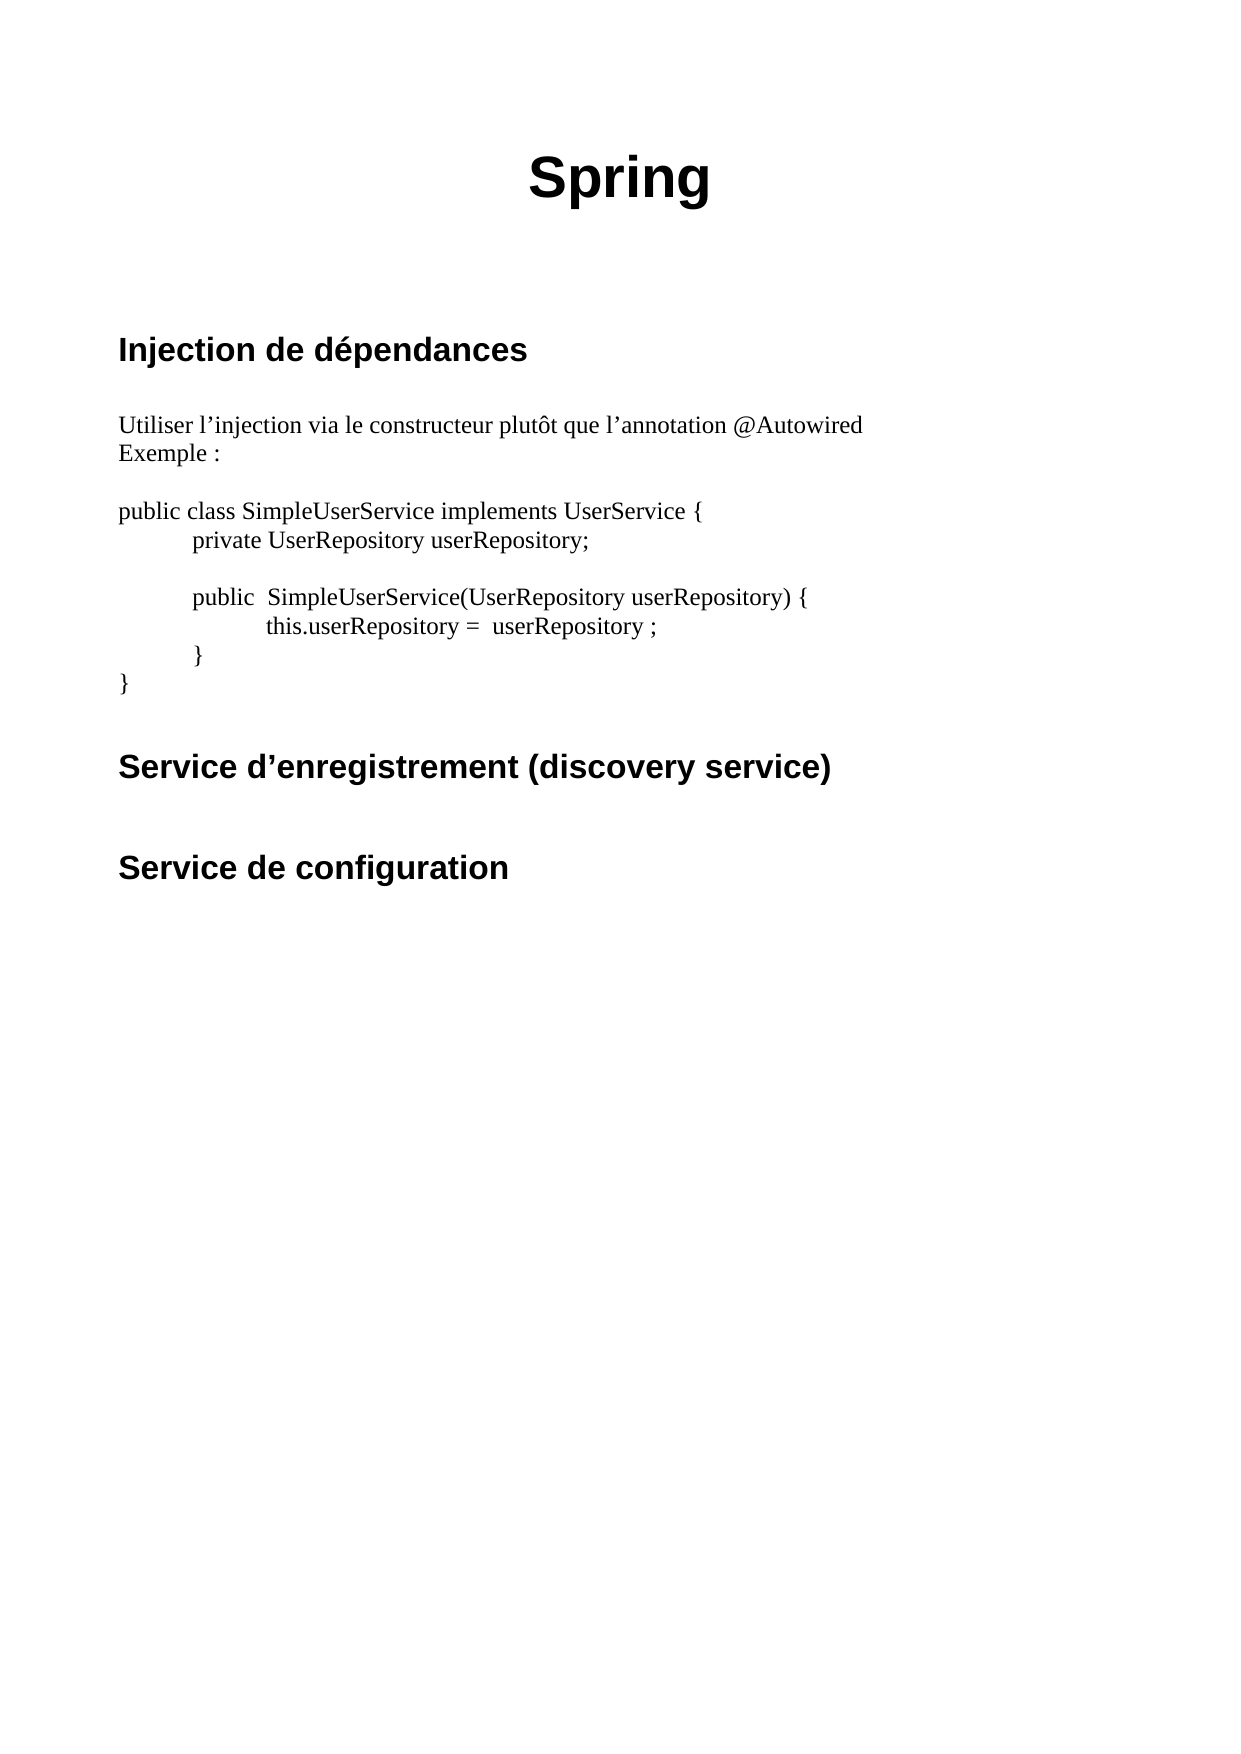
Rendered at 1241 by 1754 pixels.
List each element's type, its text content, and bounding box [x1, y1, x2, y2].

subtitle Injection de dépendances [118, 330, 1122, 368]
text public SimpleUserService(UserRepository userRepository) { [118, 582, 1122, 611]
text this.userRepository = userRepository ; [118, 611, 1122, 640]
text } [118, 668, 1122, 697]
text } [118, 640, 1122, 668]
title Spring [118, 143, 1122, 210]
text Utiliser l’injection via le constructeur plutôt que l’annotation @Autowired [118, 410, 1122, 438]
subtitle Service de configuration [118, 847, 1122, 886]
text Exemple : [118, 438, 1122, 467]
subtitle Service d’enregistrement (discovery service) [118, 747, 1122, 785]
text public class SimpleUserService implements UserService { [118, 496, 1122, 525]
text private UserRepository userRepository; [118, 525, 1122, 553]
